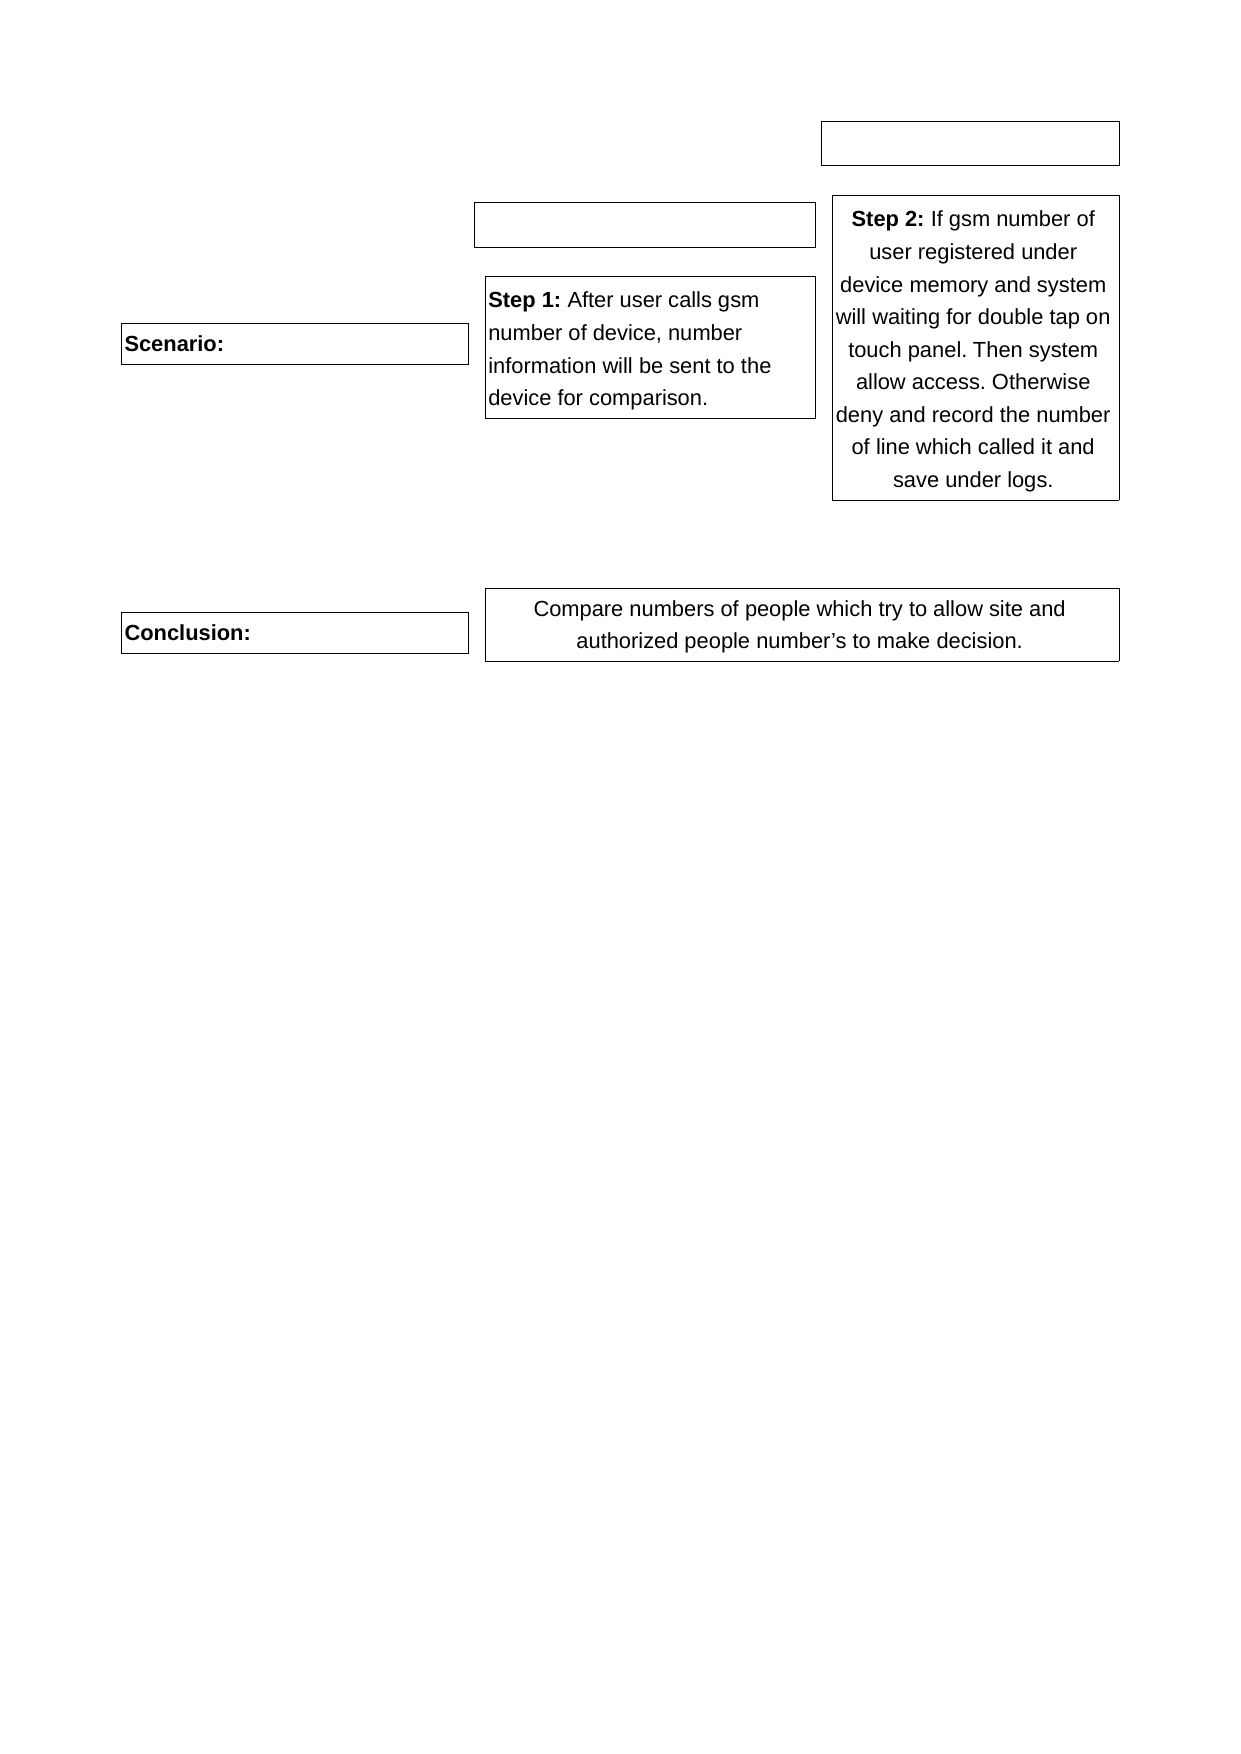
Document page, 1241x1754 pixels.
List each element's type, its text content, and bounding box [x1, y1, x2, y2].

table_cell Compare numbers of people which try to allow site and authorized people number’s to make decision. [471, 585, 1122, 681]
table_cell Scenario: [118, 118, 471, 585]
table_cell Step 2: If gsm number of user registered under device memory and system will waiting for double tap on touch panel. Then system allow access. Otherwise deny and record the number of line which called it and save under logs. [819, 118, 1122, 585]
table_cell Step 1: After user calls gsm number of device, number information will be sent to the device for comparison. [471, 118, 818, 585]
table_cell Conclusion: [118, 585, 471, 681]
